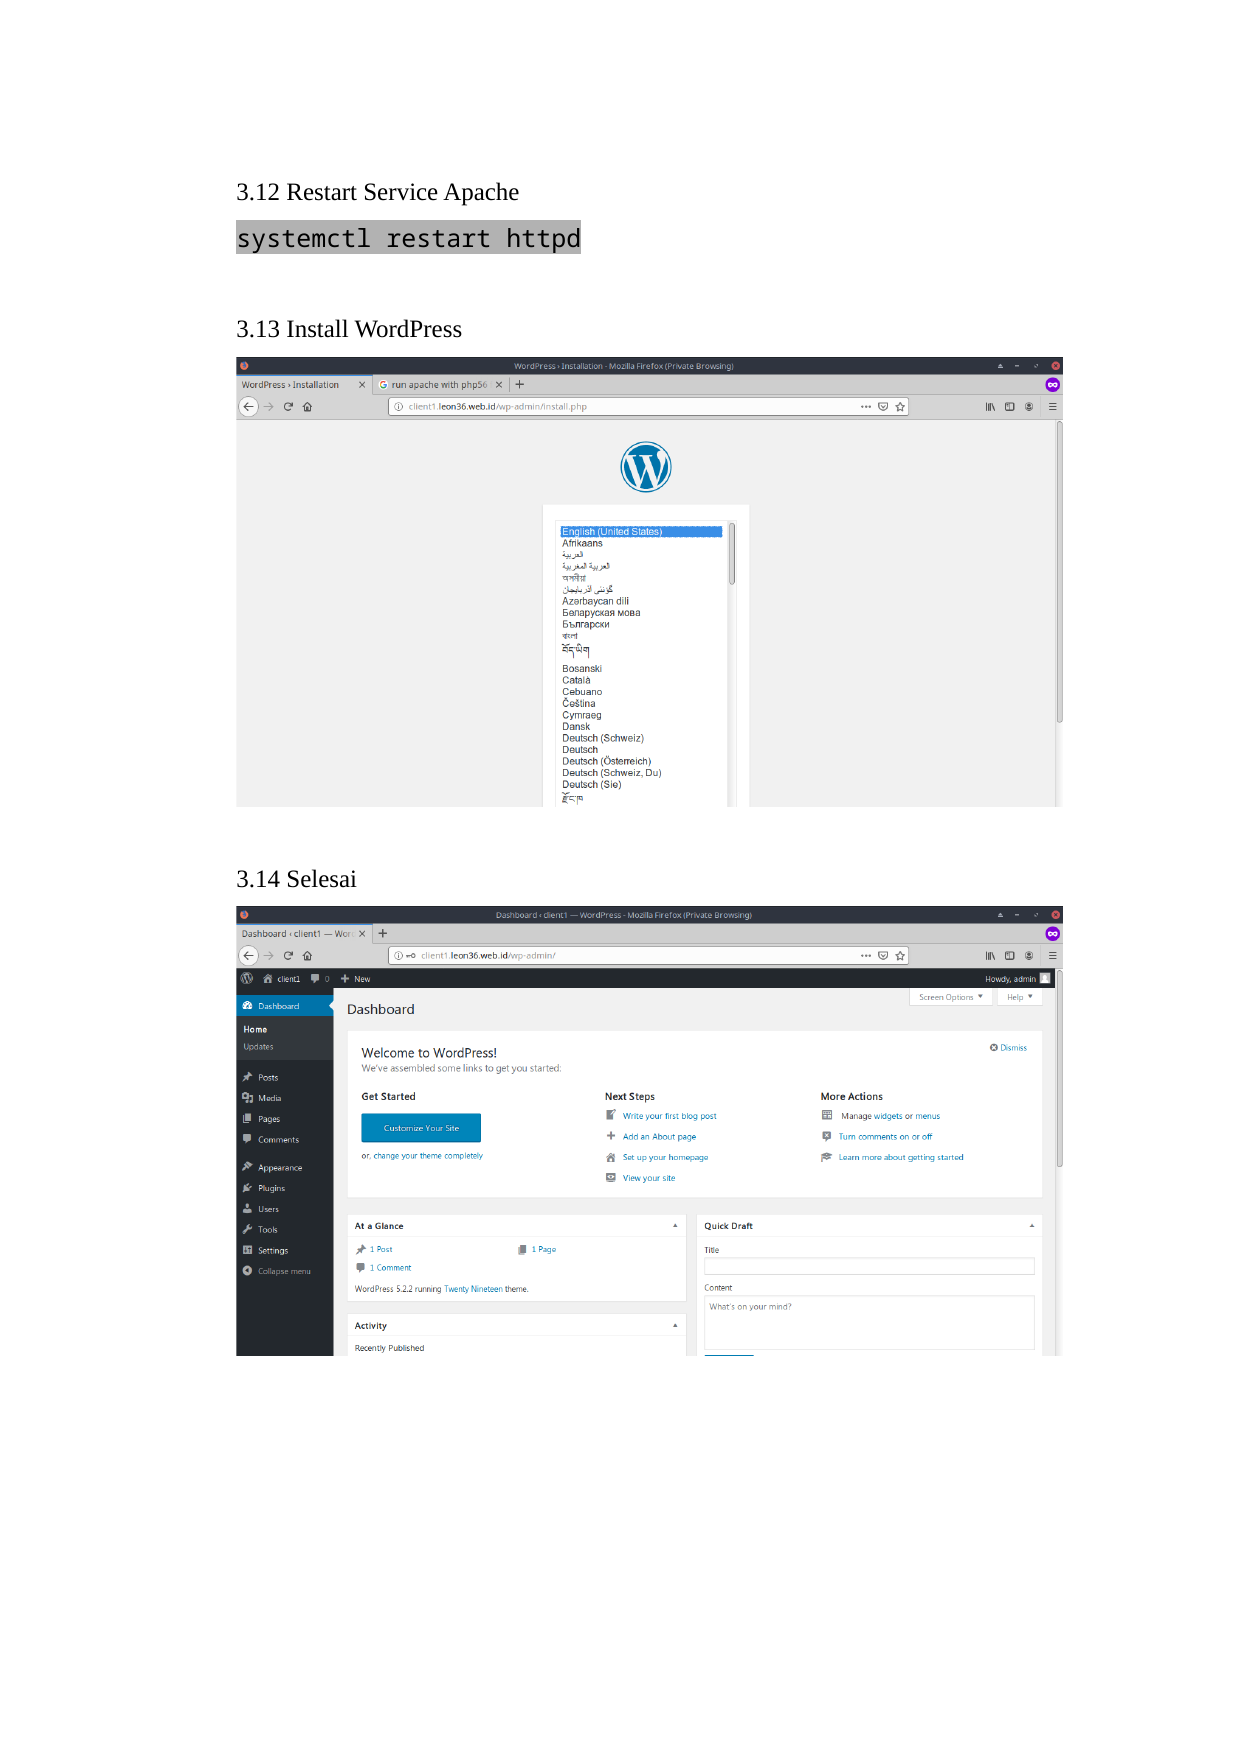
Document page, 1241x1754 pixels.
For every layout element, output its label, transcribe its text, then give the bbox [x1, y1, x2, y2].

text 3.12 Restart Service Apache [236, 177, 1063, 206]
text systemctl restart httpd [581, 220, 1063, 254]
text 3.13 Install WordPress [236, 314, 1063, 343]
picture [236, 357, 1063, 807]
text 3.14 Selesai [236, 864, 1063, 892]
picture [236, 906, 1063, 1356]
picture [243, 1002, 252, 1008]
